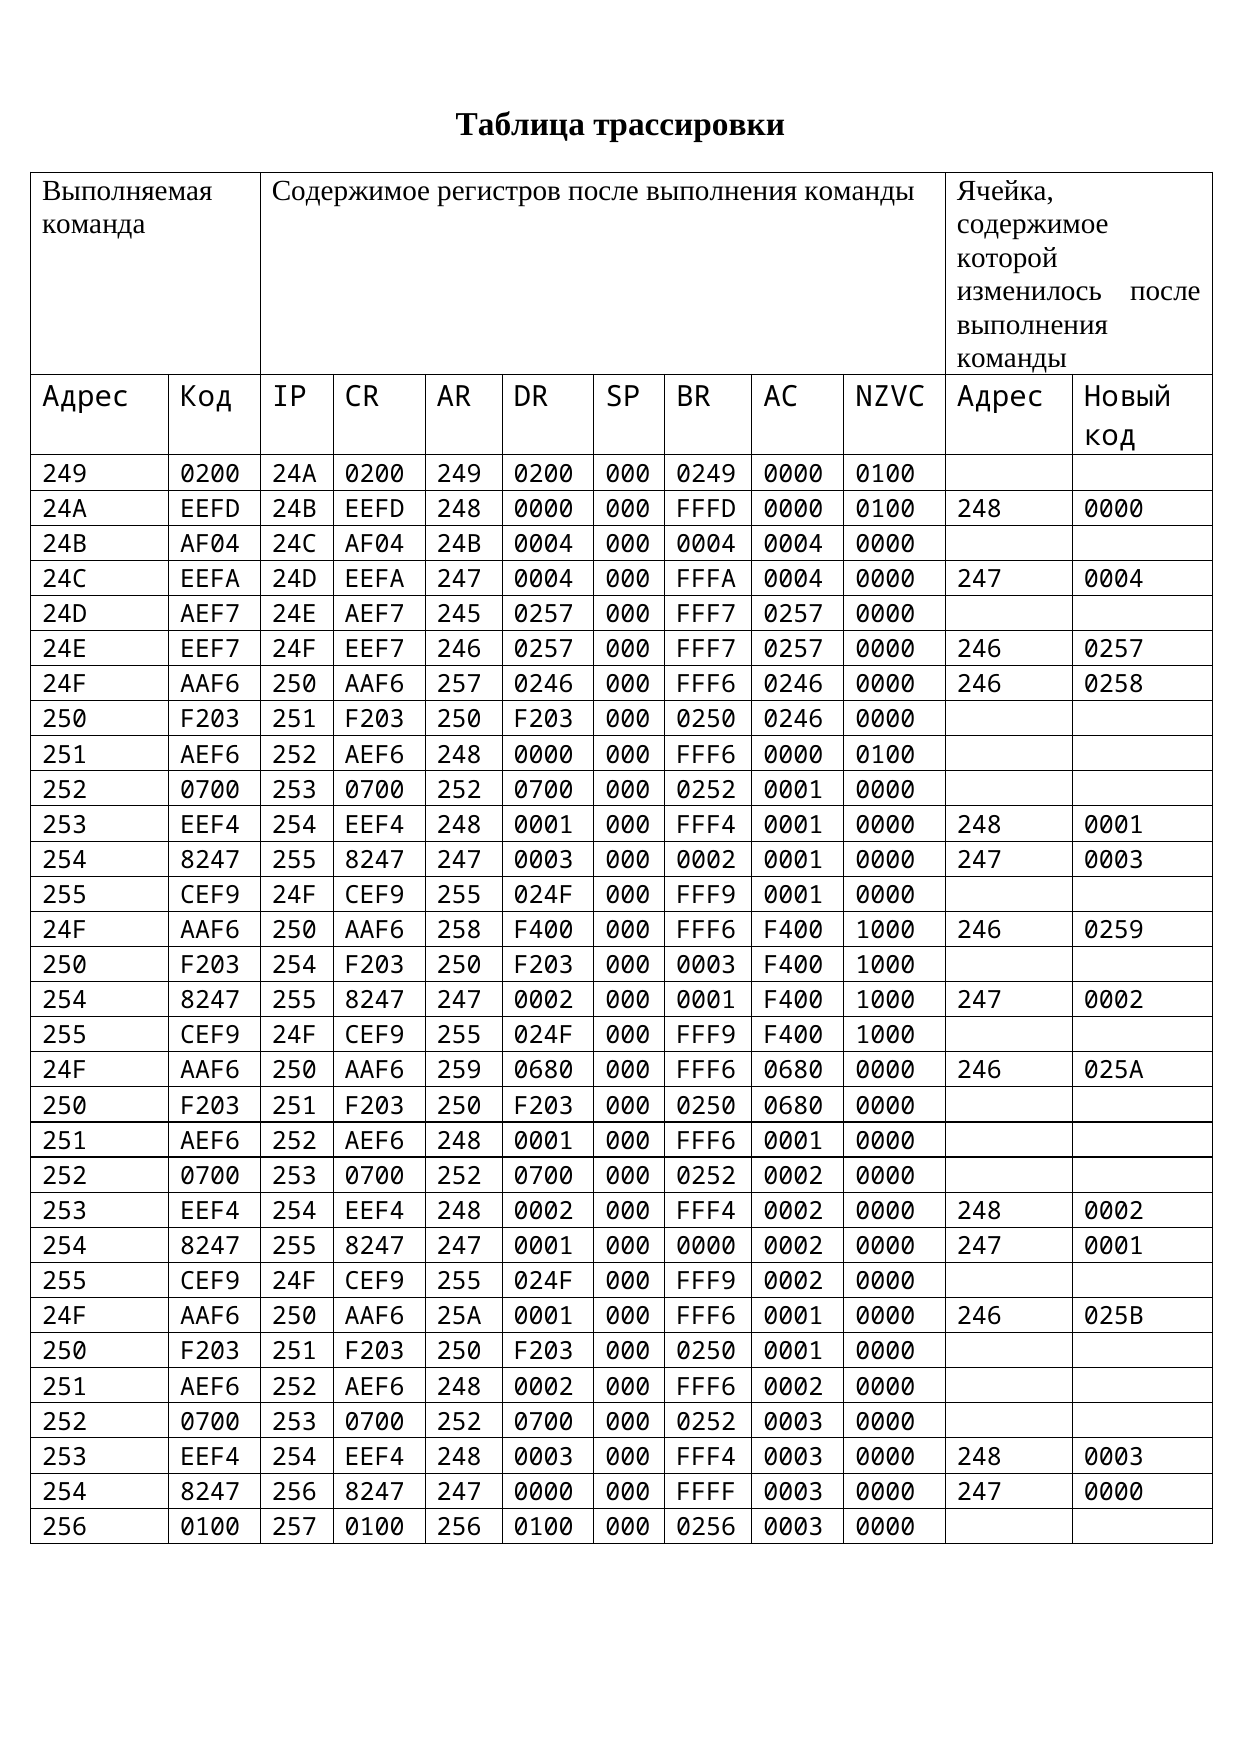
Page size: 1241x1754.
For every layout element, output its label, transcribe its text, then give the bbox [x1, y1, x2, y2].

table_cell F400 [503, 912, 593, 946]
table_cell 248 [946, 806, 1072, 841]
table_cell 0001 [752, 1298, 843, 1332]
table_cell 000 [594, 1087, 664, 1121]
table_cell 0002 [1073, 982, 1212, 1016]
table_cell Новый код [1073, 375, 1212, 454]
table_cell 24C [31, 561, 168, 595]
table_cell F203 [503, 701, 593, 735]
table_cell 000 [594, 806, 664, 841]
table_cell 0001 [503, 1123, 593, 1156]
table_cell 0257 [752, 596, 843, 630]
table_cell 24B [261, 491, 333, 524]
table_cell 0000 [844, 666, 945, 700]
table_cell 0002 [752, 1193, 843, 1227]
table_cell [946, 1333, 1072, 1367]
table_cell 255 [261, 842, 333, 876]
table_cell 0004 [503, 526, 593, 560]
table_cell 246 [946, 1298, 1072, 1332]
table_cell 0000 [1073, 491, 1212, 524]
table_cell 8247 [169, 1474, 260, 1507]
table_cell 0000 [844, 1228, 945, 1262]
table_cell [946, 526, 1072, 560]
table_cell 0004 [503, 561, 593, 595]
table_cell 0700 [503, 1403, 593, 1437]
table_cell F203 [334, 1333, 425, 1367]
table_cell 0680 [503, 1052, 593, 1086]
table_cell [1073, 877, 1212, 911]
table_cell [946, 771, 1072, 805]
table_cell 255 [426, 1017, 502, 1051]
table_cell 0250 [665, 701, 751, 735]
table_cell 0250 [665, 1087, 751, 1121]
table_cell 1000 [844, 912, 945, 946]
table_cell [1073, 1158, 1212, 1192]
table_cell 0000 [1073, 1474, 1212, 1507]
table_cell 0100 [503, 1509, 593, 1543]
table_cell [946, 947, 1072, 981]
table_cell 0000 [844, 1193, 945, 1227]
table_cell [946, 1017, 1072, 1051]
table_cell 250 [426, 1087, 502, 1121]
table_cell [946, 1123, 1072, 1156]
table_cell 1000 [844, 1017, 945, 1051]
table_cell CEF9 [169, 877, 260, 911]
table_cell 247 [426, 561, 502, 595]
table_cell 0000 [844, 701, 945, 735]
table_cell 025B [1073, 1298, 1212, 1332]
table_cell [1073, 1123, 1212, 1156]
table_cell 256 [261, 1474, 333, 1507]
table_cell 0000 [844, 1368, 945, 1402]
table_cell [946, 1368, 1072, 1402]
table_cell 250 [261, 1298, 333, 1332]
table_cell F203 [334, 1087, 425, 1121]
table_cell 0000 [503, 491, 593, 524]
table_cell 000 [594, 1509, 664, 1543]
table_cell 0000 [752, 491, 843, 524]
table_cell 0000 [844, 877, 945, 911]
table_cell FFFA [665, 561, 751, 595]
table_cell 000 [594, 1193, 664, 1227]
table_cell F400 [752, 912, 843, 946]
table_cell BR [665, 375, 751, 454]
table_cell 000 [594, 526, 664, 560]
table_cell 247 [946, 1474, 1072, 1507]
table_cell Адрес [946, 375, 1072, 454]
table_cell [1073, 1403, 1212, 1437]
table_cell [1073, 526, 1212, 560]
table_cell AEF6 [334, 736, 425, 770]
table_header Содержимое регистров после выполнения команды [261, 173, 945, 374]
table_cell 257 [426, 666, 502, 700]
table_cell 0000 [844, 631, 945, 665]
table_cell AAF6 [169, 666, 260, 700]
table_cell 000 [594, 1403, 664, 1437]
table_cell 0000 [665, 1228, 751, 1262]
table_cell 0003 [503, 1438, 593, 1472]
table_cell 025A [1073, 1052, 1212, 1086]
table_cell FFF7 [665, 596, 751, 630]
table_cell [946, 1403, 1072, 1437]
table_cell 247 [946, 1228, 1072, 1262]
table_cell 0002 [752, 1158, 843, 1192]
table_cell 251 [31, 1368, 168, 1402]
table_cell 253 [31, 1438, 168, 1472]
table_cell 253 [261, 1403, 333, 1437]
table_cell 256 [31, 1509, 168, 1543]
table_cell AAF6 [169, 1052, 260, 1086]
table_cell 000 [594, 1158, 664, 1192]
table_cell [1073, 1263, 1212, 1297]
table_cell 24F [31, 1052, 168, 1086]
table_cell EEF4 [169, 1193, 260, 1227]
table_cell FFF6 [665, 912, 751, 946]
table_cell 0001 [503, 806, 593, 841]
table_cell 000 [594, 771, 664, 805]
table_cell 24F [261, 631, 333, 665]
table_cell EEF4 [169, 1438, 260, 1472]
table_cell 0700 [334, 1403, 425, 1437]
table_cell 000 [594, 1368, 664, 1402]
table_cell 0200 [169, 455, 260, 489]
table_cell 252 [426, 1158, 502, 1192]
table_cell 0000 [503, 1474, 593, 1507]
table_cell [1073, 455, 1212, 489]
table_cell SP [594, 375, 664, 454]
table_cell 000 [594, 1228, 664, 1262]
table_cell 0001 [752, 806, 843, 841]
table_cell 0252 [665, 771, 751, 805]
table_cell 0003 [503, 842, 593, 876]
table_cell 251 [261, 701, 333, 735]
table_cell [1073, 1333, 1212, 1367]
table_cell 0000 [844, 1298, 945, 1332]
table_cell DR [503, 375, 593, 454]
table_cell [1073, 1017, 1212, 1051]
table_cell 255 [426, 877, 502, 911]
table_cell 0003 [665, 947, 751, 981]
table_cell IP [261, 375, 333, 454]
table_cell [946, 701, 1072, 735]
table_cell 000 [594, 736, 664, 770]
table_cell 254 [31, 1228, 168, 1262]
table_cell 253 [261, 771, 333, 805]
table_cell 0100 [169, 1509, 260, 1543]
table_cell 8247 [334, 842, 425, 876]
table_cell 0003 [1073, 842, 1212, 876]
table_cell 0001 [752, 842, 843, 876]
table_cell F203 [503, 1333, 593, 1367]
table_cell 0700 [169, 1158, 260, 1192]
table_cell 0000 [844, 1333, 945, 1367]
table_cell NZVC [844, 375, 945, 454]
table_cell 253 [31, 806, 168, 841]
table_cell CR [334, 375, 425, 454]
table_cell 251 [31, 1123, 168, 1156]
table_cell 000 [594, 1123, 664, 1156]
table_cell 0250 [665, 1333, 751, 1367]
table_cell F203 [169, 1333, 260, 1367]
table_cell FFFD [665, 491, 751, 524]
table_cell FFF6 [665, 1123, 751, 1156]
table_cell 254 [261, 947, 333, 981]
table_cell AEF6 [169, 1368, 260, 1402]
table_cell 250 [426, 947, 502, 981]
table_cell AAF6 [334, 912, 425, 946]
table_cell 0700 [334, 771, 425, 805]
table_cell 0000 [844, 1123, 945, 1156]
table_cell [946, 455, 1072, 489]
table_cell CEF9 [334, 1017, 425, 1051]
table_cell 0001 [503, 1298, 593, 1332]
table_cell AF04 [334, 526, 425, 560]
table_cell AAF6 [334, 666, 425, 700]
table_cell 253 [261, 1158, 333, 1192]
table_cell Адрес [31, 375, 168, 454]
table_cell AEF7 [334, 596, 425, 630]
table_cell 248 [946, 1438, 1072, 1472]
table_cell 0000 [844, 1438, 945, 1472]
table_cell [1073, 736, 1212, 770]
table_cell 0002 [503, 1193, 593, 1227]
table_header Ячейка, содержимое которой изменилось после выполнения команды [946, 173, 1212, 374]
table_cell EEF4 [334, 806, 425, 841]
table_cell 000 [594, 1333, 664, 1367]
table_cell 0000 [844, 561, 945, 595]
table_cell AAF6 [334, 1298, 425, 1332]
table_cell EEFD [334, 491, 425, 524]
table_cell 0257 [752, 631, 843, 665]
table_cell 246 [946, 631, 1072, 665]
table_cell 24E [31, 631, 168, 665]
table_cell 0100 [844, 736, 945, 770]
table_cell FFF6 [665, 666, 751, 700]
table_cell 246 [946, 1052, 1072, 1086]
table_cell 0004 [1073, 561, 1212, 595]
table_cell 0246 [752, 666, 843, 700]
table_cell [946, 1087, 1072, 1121]
table_cell 255 [31, 1017, 168, 1051]
table_cell 0002 [1073, 1193, 1212, 1227]
table_cell 24F [31, 666, 168, 700]
table_cell 0680 [752, 1052, 843, 1086]
table_cell 255 [261, 1228, 333, 1262]
table_cell 24D [261, 561, 333, 595]
table_cell 0000 [752, 455, 843, 489]
table_cell [946, 1158, 1072, 1192]
table_cell 0700 [503, 1158, 593, 1192]
table_cell 246 [426, 631, 502, 665]
table_cell 247 [946, 561, 1072, 595]
table_cell 250 [261, 1052, 333, 1086]
table_cell FFF9 [665, 877, 751, 911]
table_cell 0256 [665, 1509, 751, 1543]
table_cell 0257 [1073, 631, 1212, 665]
table_cell 247 [426, 1474, 502, 1507]
table_cell 248 [426, 1368, 502, 1402]
table_cell 248 [426, 806, 502, 841]
table_cell 8247 [169, 982, 260, 1016]
table_cell 252 [31, 1403, 168, 1437]
table_cell 259 [426, 1052, 502, 1086]
table_cell EEFD [169, 491, 260, 524]
table_cell FFFF [665, 1474, 751, 1507]
table_cell F203 [334, 701, 425, 735]
table_cell F203 [169, 701, 260, 735]
table_cell 0259 [1073, 912, 1212, 946]
table_cell 0000 [844, 1509, 945, 1543]
table_cell 24F [31, 1298, 168, 1332]
table_cell EEFA [334, 561, 425, 595]
table_cell AAF6 [169, 1298, 260, 1332]
table_cell EEF4 [334, 1193, 425, 1227]
table_cell 8247 [169, 842, 260, 876]
table_cell 000 [594, 982, 664, 1016]
table_cell AEF6 [334, 1368, 425, 1402]
table_cell 24E [261, 596, 333, 630]
table_cell 000 [594, 1052, 664, 1086]
table_cell 0001 [752, 1123, 843, 1156]
table_cell 0252 [665, 1403, 751, 1437]
table_cell 0000 [844, 526, 945, 560]
table_cell 0000 [844, 842, 945, 876]
table_cell 0000 [844, 806, 945, 841]
table_cell 0680 [752, 1087, 843, 1121]
table_cell 0000 [844, 1158, 945, 1192]
table_cell F203 [503, 1087, 593, 1121]
table_cell 0100 [334, 1509, 425, 1543]
table_cell 24A [261, 455, 333, 489]
table_cell 000 [594, 912, 664, 946]
table_cell 255 [261, 982, 333, 1016]
table_cell 0246 [752, 701, 843, 735]
table_cell 246 [946, 666, 1072, 700]
table_cell 8247 [334, 1474, 425, 1507]
table_cell AEF6 [169, 1123, 260, 1156]
table_cell FFF6 [665, 1368, 751, 1402]
table_cell 0257 [503, 596, 593, 630]
table_cell AEF7 [169, 596, 260, 630]
table_cell 0246 [503, 666, 593, 700]
table_cell EEF4 [169, 806, 260, 841]
table_cell [946, 877, 1072, 911]
table_cell AEF6 [334, 1123, 425, 1156]
table_cell 247 [946, 982, 1072, 1016]
table_cell 0000 [503, 736, 593, 770]
table_cell 0001 [752, 771, 843, 805]
table_cell [1073, 1368, 1212, 1402]
table_cell 000 [594, 701, 664, 735]
table_cell 251 [31, 736, 168, 770]
table_cell 252 [31, 1158, 168, 1192]
table_cell [1073, 1087, 1212, 1121]
table_cell 254 [31, 842, 168, 876]
table_cell 249 [31, 455, 168, 489]
table_cell 024F [503, 877, 593, 911]
table_cell F400 [752, 982, 843, 1016]
table_cell FFF6 [665, 736, 751, 770]
table_cell 254 [261, 1438, 333, 1472]
table_cell 249 [426, 455, 502, 489]
table_cell AF04 [169, 526, 260, 560]
table_cell 254 [261, 806, 333, 841]
table_cell FFF9 [665, 1017, 751, 1051]
table_cell 25A [426, 1298, 502, 1332]
table_cell 246 [946, 912, 1072, 946]
table_cell 250 [426, 701, 502, 735]
table_cell 0200 [334, 455, 425, 489]
table_cell AAF6 [334, 1052, 425, 1086]
table_cell 248 [426, 1123, 502, 1156]
table_cell 252 [31, 771, 168, 805]
table_cell 24B [31, 526, 168, 560]
table_cell 24D [31, 596, 168, 630]
table_cell 0004 [752, 526, 843, 560]
table_cell 000 [594, 596, 664, 630]
table_cell 024F [503, 1263, 593, 1297]
table_cell 0004 [752, 561, 843, 595]
table_cell 0258 [1073, 666, 1212, 700]
table_cell 248 [426, 736, 502, 770]
table_cell CEF9 [169, 1263, 260, 1297]
table_cell 0002 [665, 842, 751, 876]
table_cell 251 [261, 1333, 333, 1367]
table_cell 24F [261, 1263, 333, 1297]
table_cell 247 [426, 1228, 502, 1262]
table_cell 254 [261, 1193, 333, 1227]
table_cell 000 [594, 1017, 664, 1051]
table_cell 0002 [752, 1263, 843, 1297]
table_cell EEFA [169, 561, 260, 595]
table_cell 0002 [503, 982, 593, 1016]
table_cell 258 [426, 912, 502, 946]
table_cell 250 [31, 1087, 168, 1121]
table_cell 000 [594, 455, 664, 489]
table_cell 247 [426, 842, 502, 876]
table_cell EEF7 [334, 631, 425, 665]
table_cell 0000 [844, 1052, 945, 1086]
table_cell 0257 [503, 631, 593, 665]
table_cell 247 [426, 982, 502, 1016]
table_cell 0003 [752, 1403, 843, 1437]
table_cell FFF4 [665, 1193, 751, 1227]
table_cell 1000 [844, 947, 945, 981]
table_cell 254 [31, 1474, 168, 1507]
table_cell 247 [946, 842, 1072, 876]
table_cell 000 [594, 1263, 664, 1297]
table_cell 248 [946, 1193, 1072, 1227]
table_cell 257 [261, 1509, 333, 1543]
table_cell 250 [261, 666, 333, 700]
table_cell 8247 [334, 982, 425, 1016]
table_cell 248 [426, 1193, 502, 1227]
table_cell AR [426, 375, 502, 454]
table_cell 255 [426, 1263, 502, 1297]
table_cell FFF4 [665, 1438, 751, 1472]
table_cell [946, 1263, 1072, 1297]
table_cell 250 [31, 1333, 168, 1367]
table_cell F400 [752, 947, 843, 981]
table_cell 000 [594, 947, 664, 981]
table_cell 252 [261, 736, 333, 770]
table_cell [946, 1509, 1072, 1543]
table_cell 252 [261, 1368, 333, 1402]
table_cell FFF6 [665, 1052, 751, 1086]
table_cell EEF7 [169, 631, 260, 665]
table_cell 0100 [844, 491, 945, 524]
table_cell 000 [594, 877, 664, 911]
table_cell FFF9 [665, 1263, 751, 1297]
table_cell 255 [31, 1263, 168, 1297]
table_cell 0002 [752, 1368, 843, 1402]
table_cell [1073, 1509, 1212, 1543]
table_cell 248 [946, 491, 1072, 524]
table_cell 1000 [844, 982, 945, 1016]
table_cell F203 [334, 947, 425, 981]
table_header Выполняемая команда [31, 173, 260, 374]
table_cell 0700 [334, 1158, 425, 1192]
table_cell 0001 [503, 1228, 593, 1262]
table_cell [1073, 596, 1212, 630]
table_cell 0000 [844, 1403, 945, 1437]
table_cell 252 [426, 771, 502, 805]
table_cell 251 [261, 1087, 333, 1121]
table_cell 250 [31, 947, 168, 981]
table_cell 0001 [752, 877, 843, 911]
table_cell CEF9 [169, 1017, 260, 1051]
table_cell 0003 [752, 1438, 843, 1472]
table_cell F203 [503, 947, 593, 981]
table_cell 000 [594, 666, 664, 700]
table_cell 0001 [1073, 1228, 1212, 1262]
table_cell 0002 [503, 1368, 593, 1402]
table_cell 24A [31, 491, 168, 524]
table_cell 0002 [752, 1228, 843, 1262]
table_cell 0003 [752, 1474, 843, 1507]
table_cell FFF7 [665, 631, 751, 665]
table_cell 0001 [1073, 806, 1212, 841]
table_cell 245 [426, 596, 502, 630]
table_cell 248 [426, 1438, 502, 1472]
table_cell 000 [594, 561, 664, 595]
table_cell 0700 [169, 1403, 260, 1437]
table_cell F203 [169, 947, 260, 981]
table_cell 0000 [844, 1263, 945, 1297]
table_cell 0700 [503, 771, 593, 805]
table_cell F203 [169, 1087, 260, 1121]
table_cell [946, 736, 1072, 770]
table_cell [1073, 771, 1212, 805]
table_cell 0004 [665, 526, 751, 560]
table_cell 000 [594, 842, 664, 876]
table_cell [1073, 701, 1212, 735]
table_cell 0700 [169, 771, 260, 805]
table_cell 0000 [844, 1474, 945, 1507]
table_cell CEF9 [334, 1263, 425, 1297]
table_cell 252 [261, 1123, 333, 1156]
table_cell AEF6 [169, 736, 260, 770]
table_cell 24F [261, 1017, 333, 1051]
table_cell FFF6 [665, 1298, 751, 1332]
table_cell 250 [261, 912, 333, 946]
table_cell 0001 [752, 1333, 843, 1367]
table_cell 0252 [665, 1158, 751, 1192]
table_cell [946, 596, 1072, 630]
table_cell 0249 [665, 455, 751, 489]
table_cell 0003 [752, 1509, 843, 1543]
table_cell 24F [261, 877, 333, 911]
table_cell 8247 [334, 1228, 425, 1262]
table_cell 24F [31, 912, 168, 946]
table_cell 252 [426, 1403, 502, 1437]
table_cell 248 [426, 491, 502, 524]
table_cell 0000 [844, 771, 945, 805]
table_cell 0001 [665, 982, 751, 1016]
table_cell 24C [261, 526, 333, 560]
table_cell 250 [31, 701, 168, 735]
table_cell 8247 [169, 1228, 260, 1262]
table_cell 0003 [1073, 1438, 1212, 1472]
table_cell 250 [426, 1333, 502, 1367]
table_cell CEF9 [334, 877, 425, 911]
table_cell 0100 [844, 455, 945, 489]
table_cell 0000 [844, 596, 945, 630]
table_cell 253 [31, 1193, 168, 1227]
table_cell Код [169, 375, 260, 454]
table_cell 000 [594, 1474, 664, 1507]
table_cell 0000 [752, 736, 843, 770]
table_cell [1073, 947, 1212, 981]
table_cell 24B [426, 526, 502, 560]
table_cell EEF4 [334, 1438, 425, 1472]
table_cell AAF6 [169, 912, 260, 946]
table_cell AC [752, 375, 843, 454]
table_cell 0200 [503, 455, 593, 489]
table_cell FFF4 [665, 806, 751, 841]
table_cell 0000 [844, 1087, 945, 1121]
table_cell 000 [594, 631, 664, 665]
table_cell 000 [594, 1298, 664, 1332]
table_cell 000 [594, 491, 664, 524]
table_cell 024F [503, 1017, 593, 1051]
table_cell 255 [31, 877, 168, 911]
table_cell 000 [594, 1438, 664, 1472]
subtitle Таблица трассировки [75, 104, 1165, 142]
table_cell 254 [31, 982, 168, 1016]
table_cell F400 [752, 1017, 843, 1051]
table_cell 256 [426, 1509, 502, 1543]
